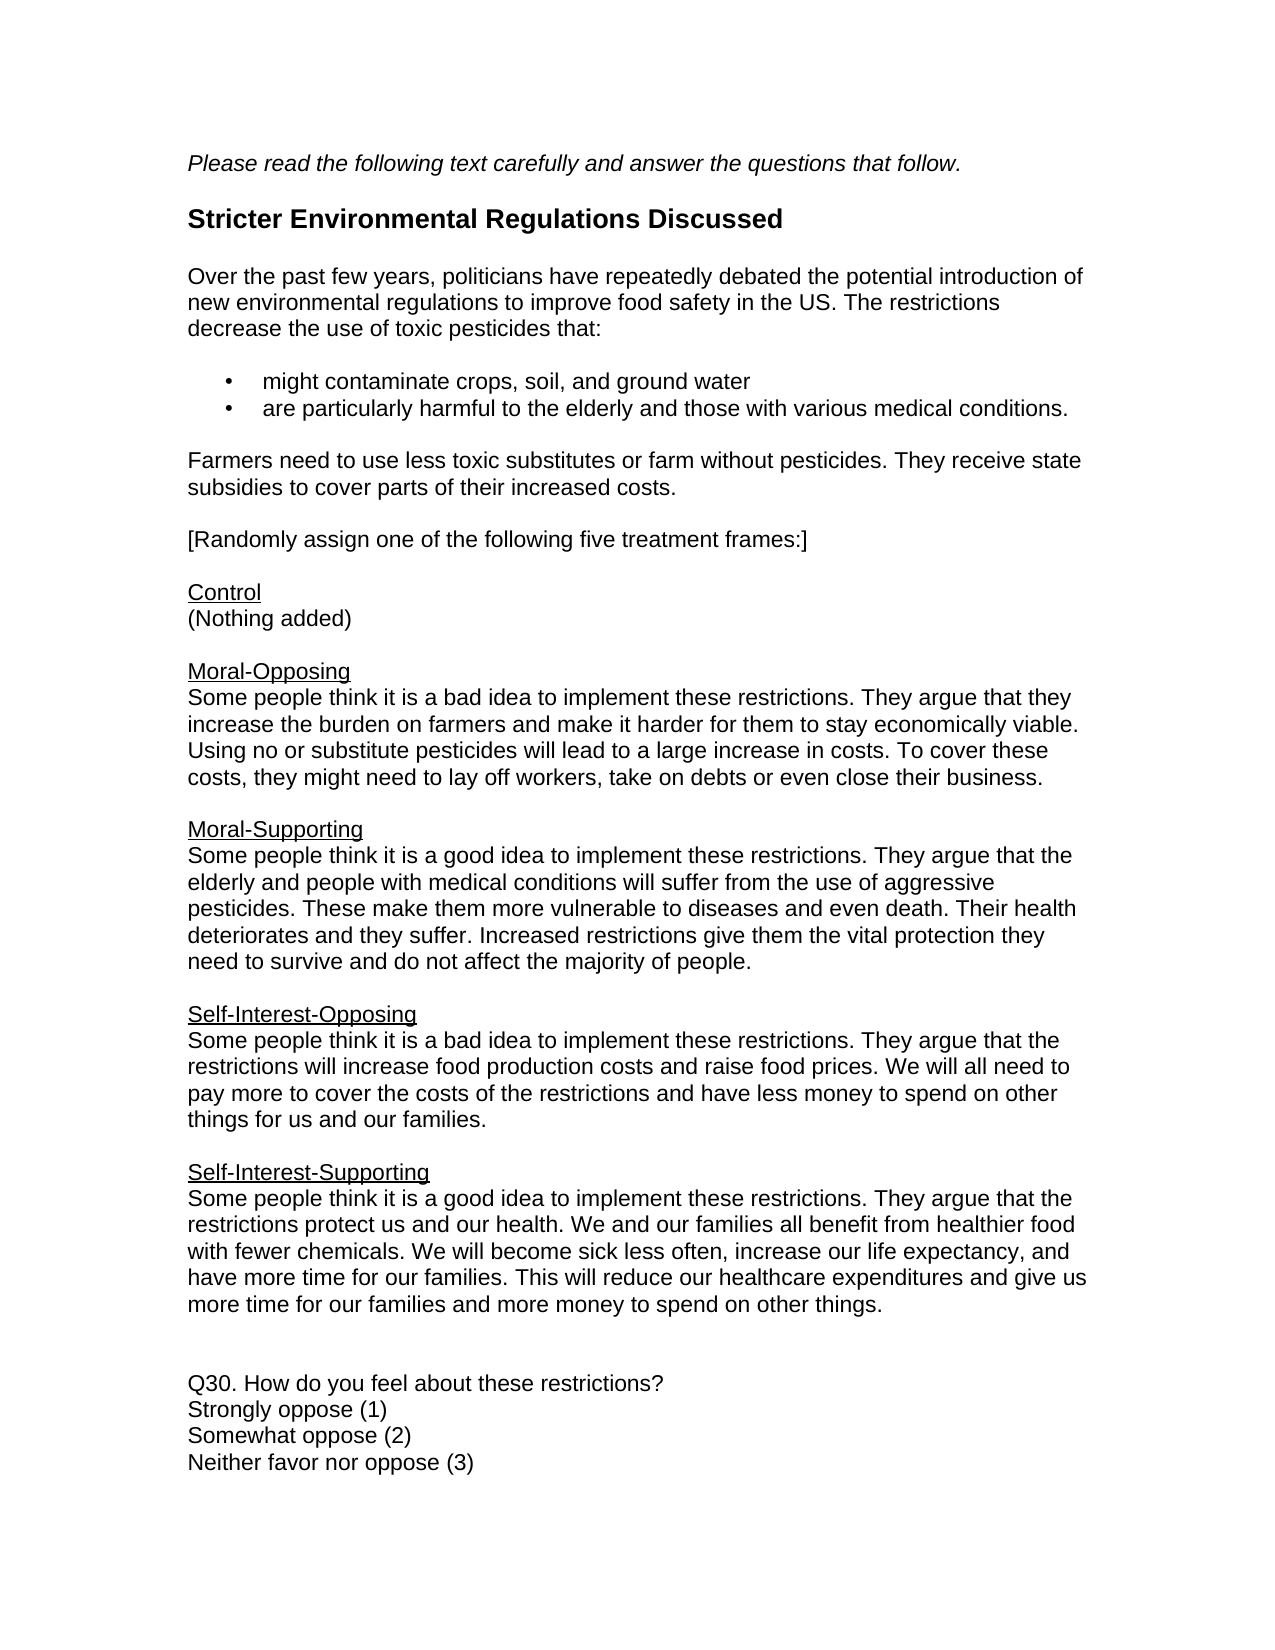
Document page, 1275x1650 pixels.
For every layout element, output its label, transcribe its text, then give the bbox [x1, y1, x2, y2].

text Control [187, 579, 1087, 605]
text Some people think it is a good idea to implement these restrictions. They argue that the restrictions protect us and our health. We and our families all benefit from healthier food with fewer chemicals. We will become sick less often, increase our life expectancy, and have more time for our families. This will reduce our healthcare expenditures and give us more time for our families and more money to spend on other things. [187, 1185, 1087, 1317]
text Q30. How do you feel about these restrictions? [187, 1369, 1087, 1396]
list might contaminate crops, soil, and ground water [225, 368, 1087, 394]
text Moral-Supporting [187, 816, 1087, 842]
text Farmers need to use less toxic substitutes or farm without pesticides. They receive state subsidies to cover parts of their increased costs. [187, 447, 1087, 500]
text Self-Interest-Opposing [187, 1001, 1087, 1027]
text Some people think it is a bad idea to implement these restrictions. They argue that they increase the burden on farmers and make it harder for them to stay economically viable. Using no or substitute pesticides will lead to a large increase in costs. To cover these costs, they might need to lay off workers, take on debts or even close their business. [187, 684, 1087, 790]
list are particularly harmful to the elderly and those with various medical conditions. [225, 394, 1087, 421]
text Strongly oppose (1) [187, 1396, 1087, 1422]
text [Randomly assign one of the following five treatment frames:] [187, 526, 1087, 553]
text Somewhat oppose (2) [187, 1422, 1087, 1449]
text Moral-Opposing [187, 658, 1087, 684]
text Some people think it is a good idea to implement these restrictions. They argue that the elderly and people with medical conditions will suffer from the use of aggressive pesticides. These make them more vulnerable to diseases and even death. Their health deteriorates and they suffer. Increased restrictions give them the vital protection they need to survive and do not affect the majority of people. [187, 842, 1087, 974]
text Neither favor nor oppose (3) [187, 1449, 1087, 1475]
text Self-Interest-Supporting [187, 1159, 1087, 1185]
text Please read the following text carefully and answer the questions that follow. [187, 150, 1087, 176]
text Stricter Environmental Regulations Discussed [187, 203, 1087, 234]
text Over the past few years, politicians have repeatedly debated the potential introduction of new environmental regulations to improve food safety in the US. The restrictions decrease the use of toxic pesticides that: [187, 263, 1087, 342]
text (Nothing added) [187, 605, 1087, 632]
text Some people think it is a bad idea to implement these restrictions. They argue that the restrictions will increase food production costs and raise food prices. We will all need to pay more to cover the costs of the restrictions and have less money to spend on other things for us and our families. [187, 1027, 1087, 1132]
